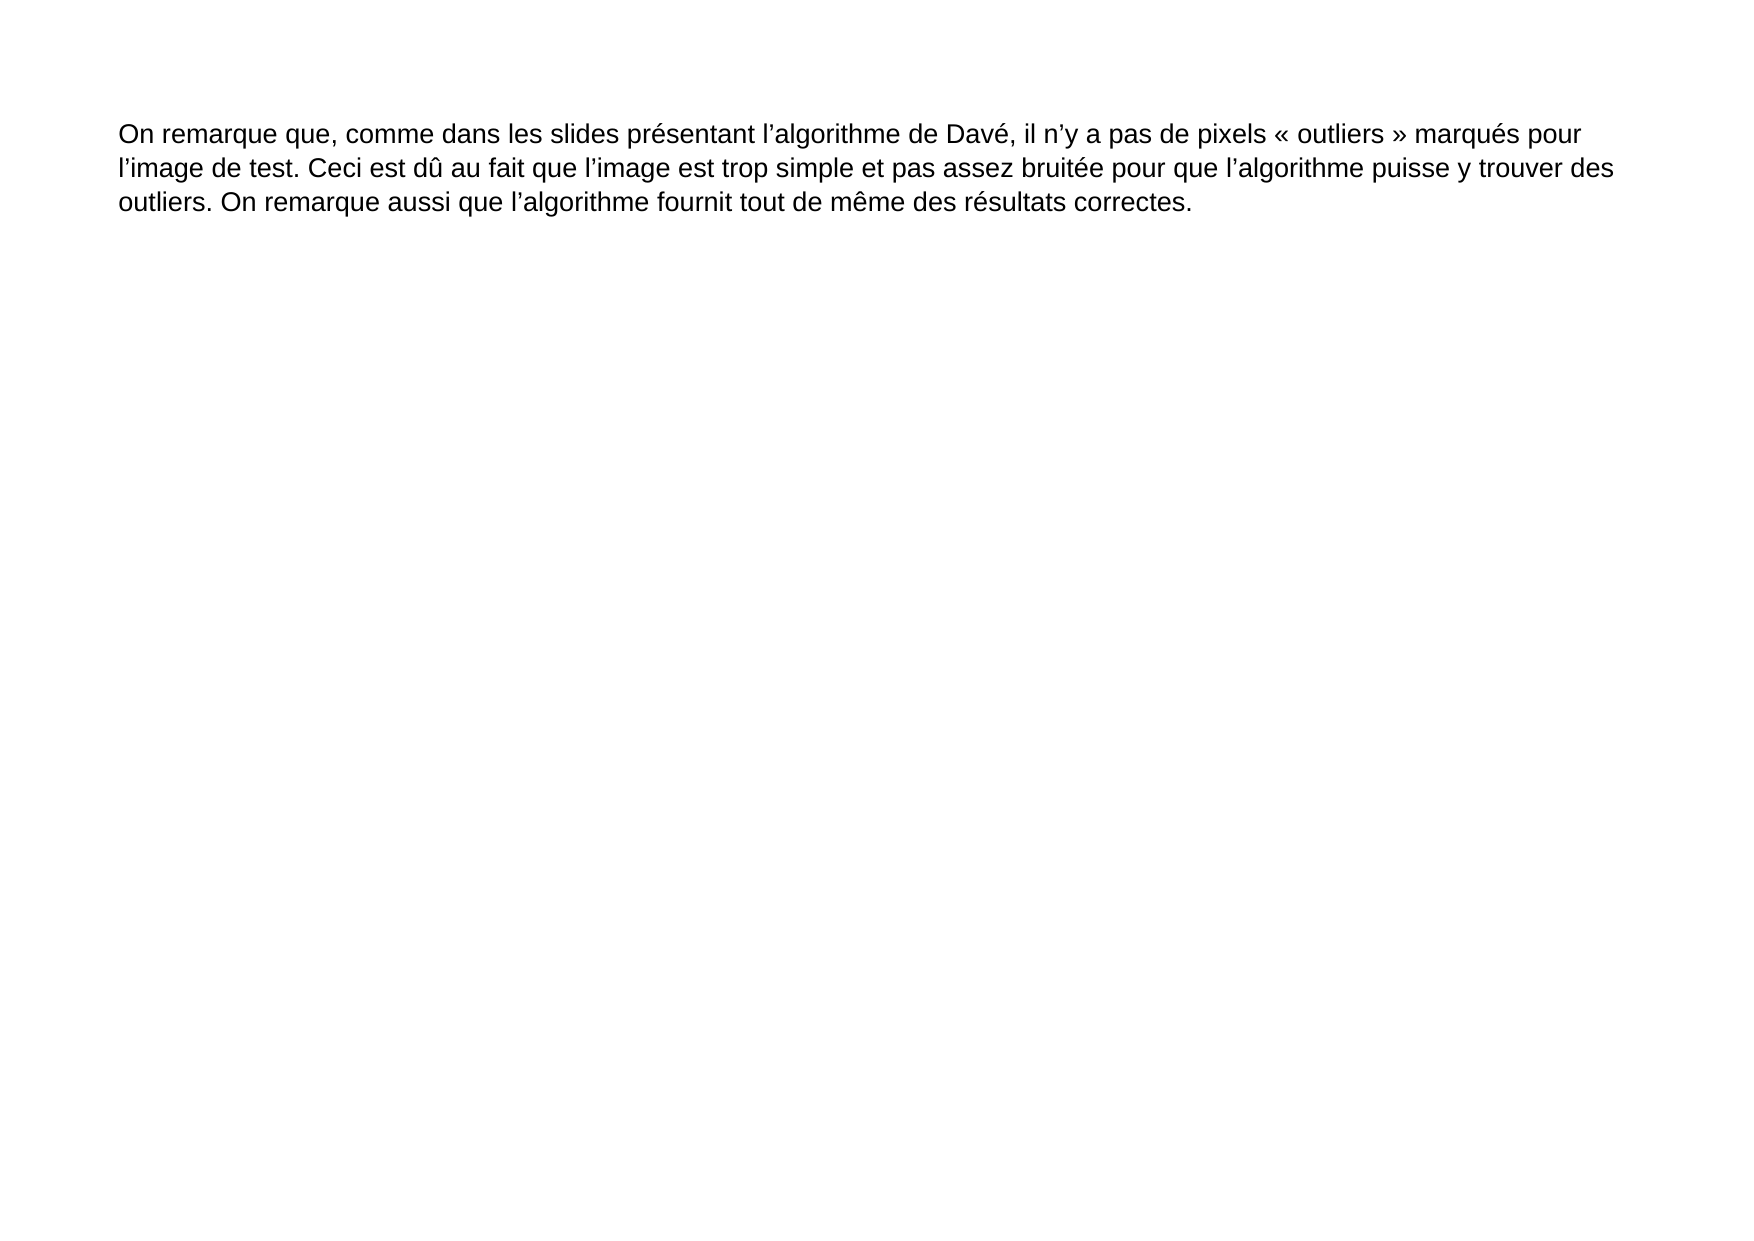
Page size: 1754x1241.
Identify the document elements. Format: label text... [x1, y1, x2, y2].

text On remarque que, comme dans les slides présentant l’algorithme de Davé, il n’y a pas de pixels « outliers » marqués pour l’image de test. Ceci est dû au fait que l’image est trop simple et pas assez bruitée pour que l’algorithme puisse y trouver des outliers. On remarque aussi que l’algorithme fournit tout de même des résultats correctes. [118, 118, 1636, 217]
